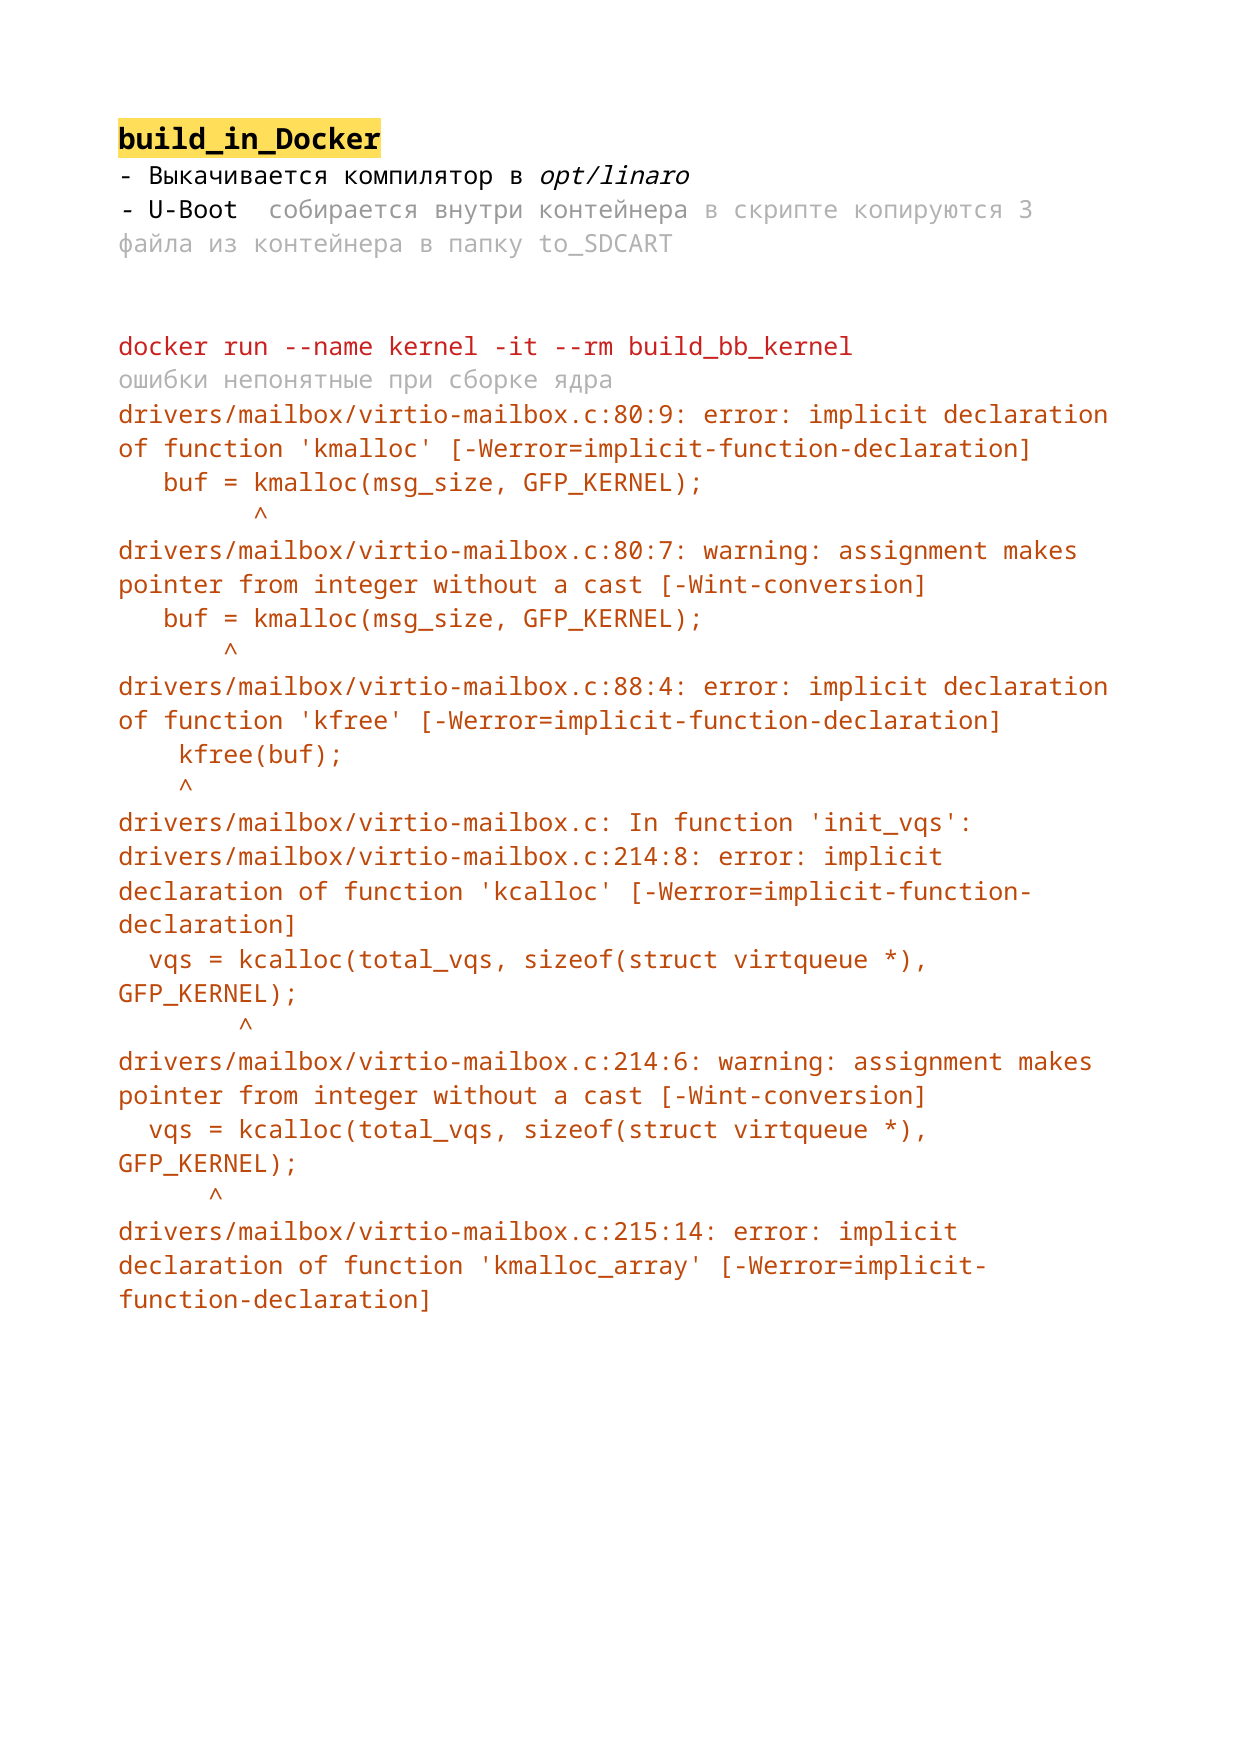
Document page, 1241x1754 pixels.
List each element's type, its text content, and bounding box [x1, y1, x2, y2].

text drivers/mailbox/virtio-mailbox.c:80:9: error: implicit declaration of function 'kmalloc' [-Werror=implicit-function-declaration] [118, 396, 1122, 464]
text drivers/mailbox/virtio-mailbox.c:88:4: error: implicit declaration of function 'kfree' [-Werror=implicit-function-declaration] [118, 669, 1122, 737]
text ^ [118, 1009, 1122, 1043]
text drivers/mailbox/virtio-mailbox.c:215:14: error: implicit declaration of function 'kmalloc_array' [-Werror=implicit-function-declaration] [118, 1214, 1122, 1316]
text - U-Boot собирается внутри контейнера в скрипте копируются 3 файла из контейнера в папку to_SDCART [118, 192, 1122, 260]
text drivers/mailbox/virtio-mailbox.c: In function 'init_vqs': [118, 805, 1122, 839]
text drivers/mailbox/virtio-mailbox.c:214:6: warning: assignment makes pointer from integer without a cast [-Wint-conversion] [118, 1043, 1122, 1112]
text drivers/mailbox/virtio-mailbox.c:214:8: error: implicit declaration of function 'kcalloc' [-Werror=implicit-function-declaration] [118, 839, 1122, 941]
text ^ [118, 771, 1122, 805]
text drivers/mailbox/virtio-mailbox.c:80:7: warning: assignment makes pointer from integer without a cast [-Wint-conversion] [118, 532, 1122, 601]
text kfree(buf); [118, 737, 1122, 771]
text ^ [118, 498, 1122, 532]
text buf = kmalloc(msg_size, GFP_KERNEL); [118, 464, 1122, 498]
text docker run --name kernel -it --rm build_bb_kernel [118, 328, 1122, 362]
text - Выкачивается компилятор в opt/linaro [118, 158, 1122, 192]
text ^ [118, 635, 1122, 669]
text ^ [118, 1180, 1122, 1214]
text vqs = kcalloc(total_vqs, sizeof(struct virtqueue *), GFP_KERNEL); [118, 1112, 1122, 1180]
text vqs = kcalloc(total_vqs, sizeof(struct virtqueue *), GFP_KERNEL); [118, 941, 1122, 1009]
text buf = kmalloc(msg_size, GFP_KERNEL); [118, 601, 1122, 635]
text build_in_Docker [118, 118, 1122, 158]
text ошибки непонятные при сборке ядра [118, 362, 1122, 396]
